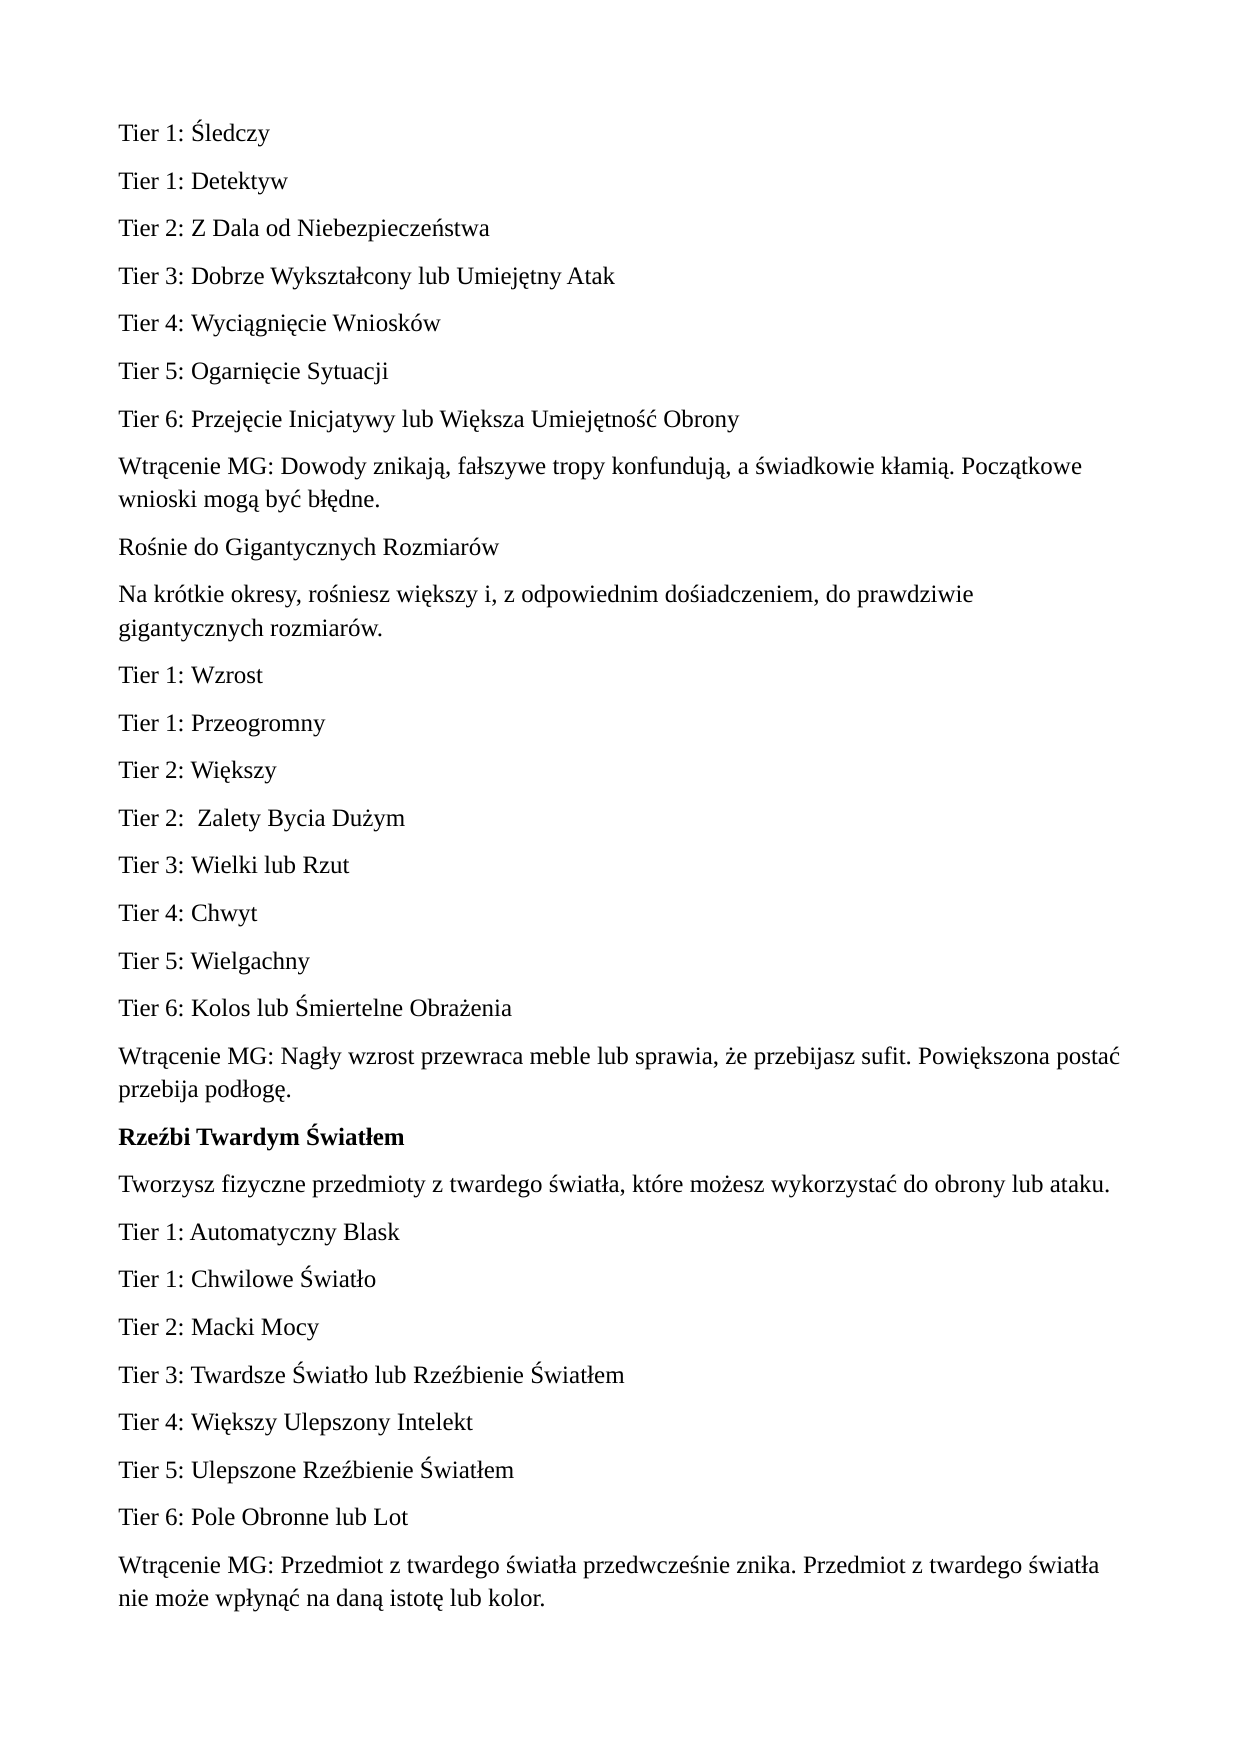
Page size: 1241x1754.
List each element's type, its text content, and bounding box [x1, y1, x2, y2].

text Tier 2: Macki Mocy [118, 1312, 1122, 1341]
text Tier 5: Ogarnięcie Sytuacji [118, 356, 1122, 385]
text Tier 3: Twardsze Światło lub Rzeźbienie Światłem [118, 1360, 1122, 1388]
text Tier 3: Wielki lub Rzut [118, 851, 1122, 879]
text Wtrącenie MG: Przedmiot z twardego światła przedwcześnie znika. Przedmiot z twardego światła nie może wpłynąć na daną istotę lub kolor. [118, 1550, 1122, 1612]
text Rzeźbi Twardym Światłem [118, 1122, 1122, 1150]
text Tier 1: Wzrost [118, 660, 1122, 689]
text Tier 2: Zalety Bycia Dużym [118, 803, 1122, 832]
text Tier 2: Z Dala od Niebezpieczeństwa [118, 213, 1122, 242]
text Tier 1: Automatyczny Blask [118, 1217, 1122, 1246]
text Na krótkie okresy, rośniesz większy i, z odpowiednim dośiadczeniem, do prawdziwie gigantycznych rozmiarów. [118, 579, 1122, 641]
text Tier 5: Ulepszone Rzeźbienie Światłem [118, 1455, 1122, 1484]
text Rośnie do Gigantycznych Rozmiarów [118, 532, 1122, 561]
text Tier 4: Wyciągnięcie Wniosków [118, 308, 1122, 337]
text Tier 4: Chwyt [118, 898, 1122, 927]
text Wtrącenie MG: Dowody znikają, fałszywe tropy konfundują, a świadkowie kłamią. Początkowe wnioski mogą być błędne. [118, 451, 1122, 513]
text Tier 6: Przejęcie Inicjatywy lub Większa Umiejętność Obrony [118, 404, 1122, 432]
text Tier 1: Chwilowe Światło [118, 1264, 1122, 1293]
text Tier 1: Przeogromny [118, 708, 1122, 737]
text Tworzysz fizyczne przedmioty z twardego światła, które możesz wykorzystać do obrony lub ataku. [118, 1169, 1122, 1198]
text Tier 4: Większy Ulepszony Intelekt [118, 1407, 1122, 1436]
text Wtrącenie MG: Nagły wzrost przewraca meble lub sprawia, że przebijasz sufit. Powiększona postać przebija podłogę. [118, 1041, 1122, 1103]
text Tier 3: Dobrze Wykształcony lub Umiejętny Atak [118, 261, 1122, 290]
text Tier 6: Kolos lub Śmiertelne Obrażenia [118, 993, 1122, 1022]
text Tier 1: Śledczy [118, 118, 1122, 147]
text Tier 1: Detektyw [118, 166, 1122, 194]
text Tier 2: Większy [118, 755, 1122, 784]
text Tier 5: Wielgachny [118, 946, 1122, 974]
text Tier 6: Pole Obronne lub Lot [118, 1502, 1122, 1531]
